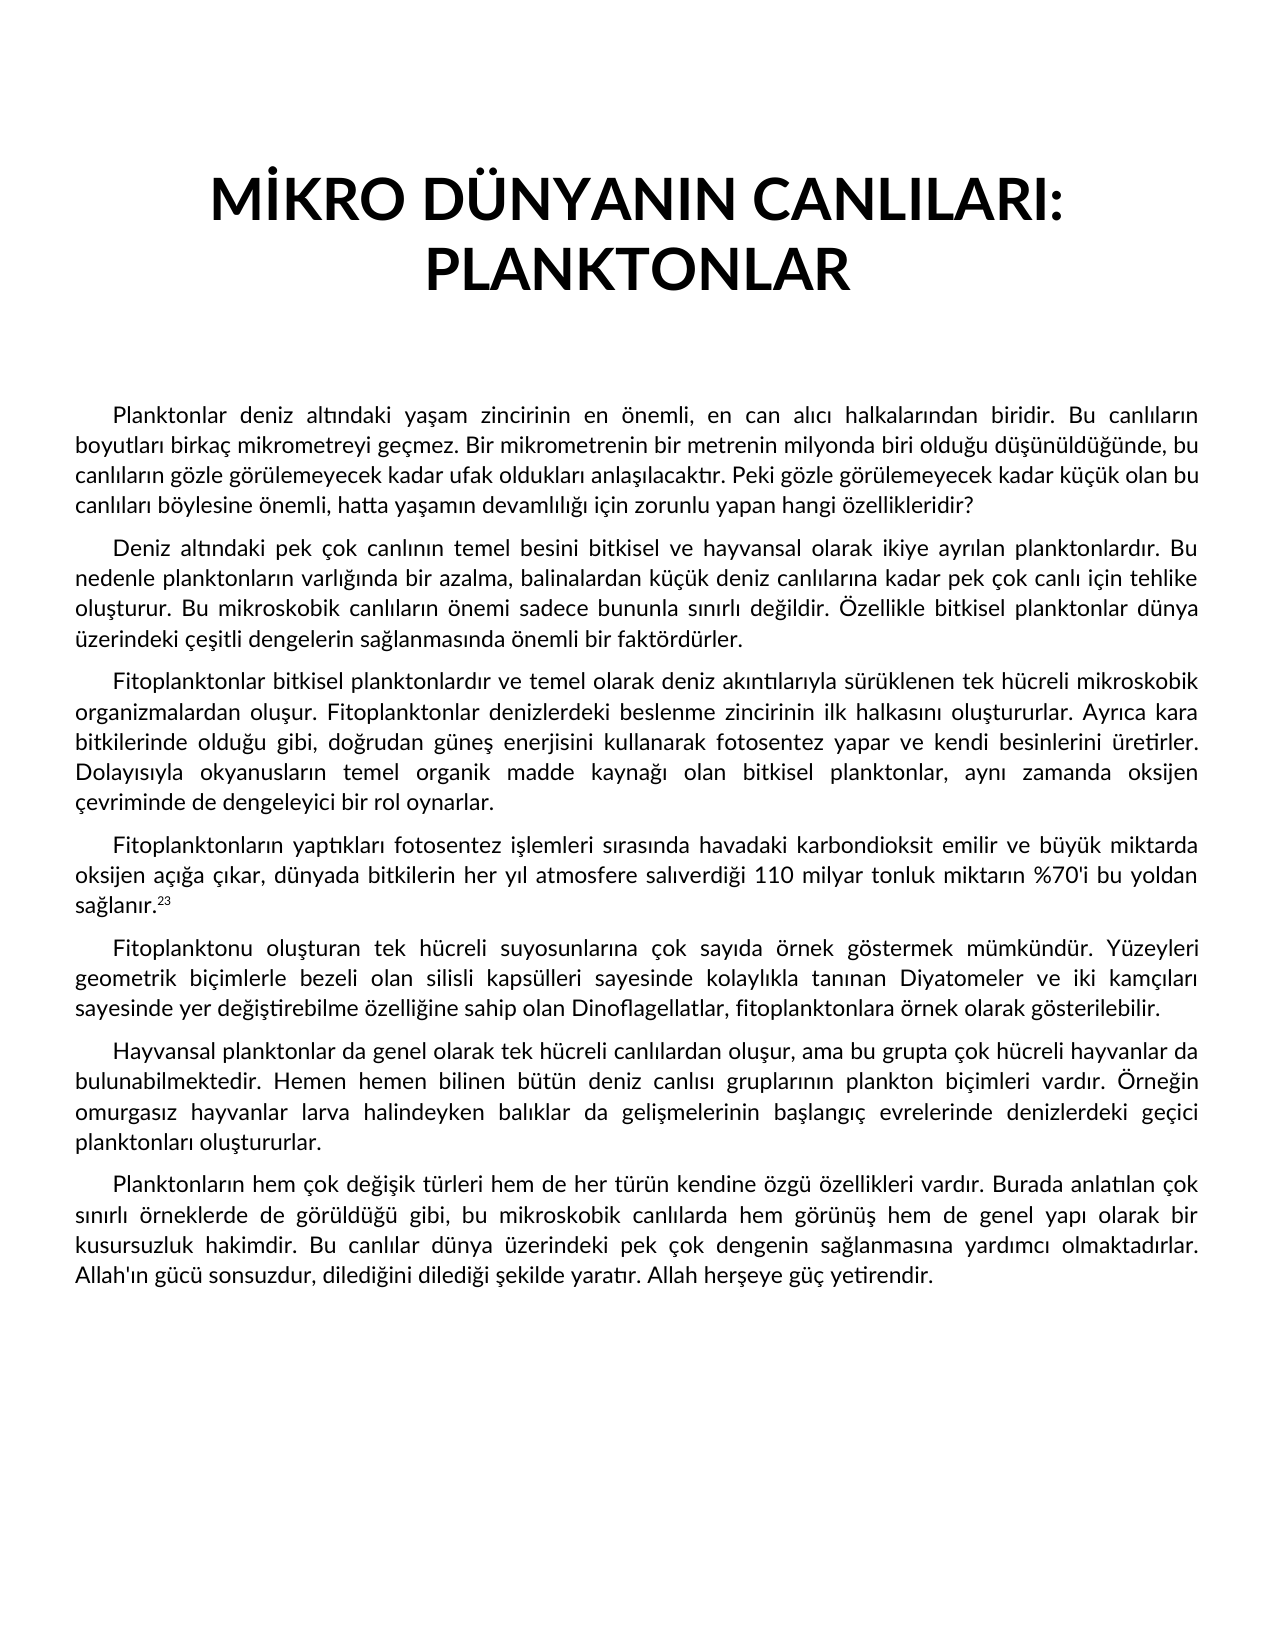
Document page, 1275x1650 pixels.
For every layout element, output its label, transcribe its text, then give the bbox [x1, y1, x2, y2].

text Deniz altındaki pek çok canlının temel besini bitkisel ve hayvansal olarak ikiye ayrılan planktonlardır. Bu nedenle planktonların varlığında bir azalma, balinalardan küçük deniz canlılarına kadar pek çok canlı için tehlike oluşturur. Bu mikroskobik canlıların önemi sadece bununla sınırlı değildir. Özellikle bitkisel planktonlar dünya üzerindeki çeşitli dengelerin sağlanmasında önemli bir faktördürler. [75, 534, 1200, 652]
text Planktonların hem çok değişik türleri hem de her türün kendine özgü özellikleri vardır. Burada anlatılan çok sınırlı örneklerde de görüldüğü gibi, bu mikroskobik canlılarda hem görünüş hem de genel yapı olarak bir kusursuzluk hakimdir. Bu canlılar dünya üzerindeki pek çok dengenin sağlanmasına yardımcı olmaktadırlar. Allah'ın gücü sonsuzdur, dilediğini dilediği şekilde yaratır. Allah herşeye güç yetirendir. [75, 1170, 1200, 1288]
text Hayvansal planktonlar da genel olarak tek hücreli canlılardan oluşur, ama bu grupta çok hücreli hayvanlar da bulunabilmektedir. Hemen hemen bilinen bütün deniz canlısı gruplarının plankton biçimleri vardır. Örneğin omurgasız hayvanlar larva halindeyken balıklar da gelişmelerinin başlangıç evrelerinde denizlerdeki geçici planktonları oluştururlar. [75, 1037, 1200, 1155]
text Fitoplanktonlar bitkisel planktonlardır ve temel olarak deniz akıntılarıyla sürüklenen tek hücreli mikroskobik organizmalardan oluşur. Fitoplanktonlar denizlerdeki beslenme zincirinin ilk halkasını oluştururlar. Ayrıca kara bitkilerinde olduğu gibi, doğrudan güneş enerjisini kullanarak fotosentez yapar ve kendi besinlerini üretirler. Dolayısıyla okyanusların temel organik madde kaynağı olan bitkisel planktonlar, aynı zamanda oksijen çevriminde de dengeleyici bir rol oynarlar. [75, 667, 1200, 815]
subtitle MİKRO DÜNYANIN CANLILARI: PLANKTONLAR [75, 162, 1200, 302]
text Planktonlar deniz altındaki yaşam zincirinin en önemli, en can alıcı halkalarından biridir. Bu canlıların boyutları birkaç mikrometreyi geçmez. Bir mikrometrenin bir metrenin milyonda biri olduğu düşünüldüğünde, bu canlıların gözle görülemeyecek kadar ufak oldukları anlaşılacaktır. Peki gözle görülemeyecek kadar küçük olan bu canlıları böylesine önemli, hatta yaşamın devamlılığı için zorunlu yapan hangi özellikleridir? [75, 400, 1200, 518]
text Fitoplanktonu oluşturan tek hücreli suyosunlarına çok sayıda örnek göstermek mümkündür. Yüzeyleri geometrik biçimlerle bezeli olan silisli kapsülleri sayesinde kolaylıkla tanınan Diyatomeler ve iki kamçıları sayesinde yer değiştirebilme özelliğine sahip olan Dinoflagellatlar, fitoplanktonlara örnek olarak gösterilebilir. [75, 934, 1200, 1022]
text Fitoplanktonların yaptıkları fotosentez işlemleri sırasında havadaki karbondioksit emilir ve büyük miktarda oksijen açığa çıkar, dünyada bitkilerin her yıl atmosfere salıverdiği 110 milyar tonluk miktarın %70'i bu yoldan sağlanır.23 [75, 831, 1200, 918]
